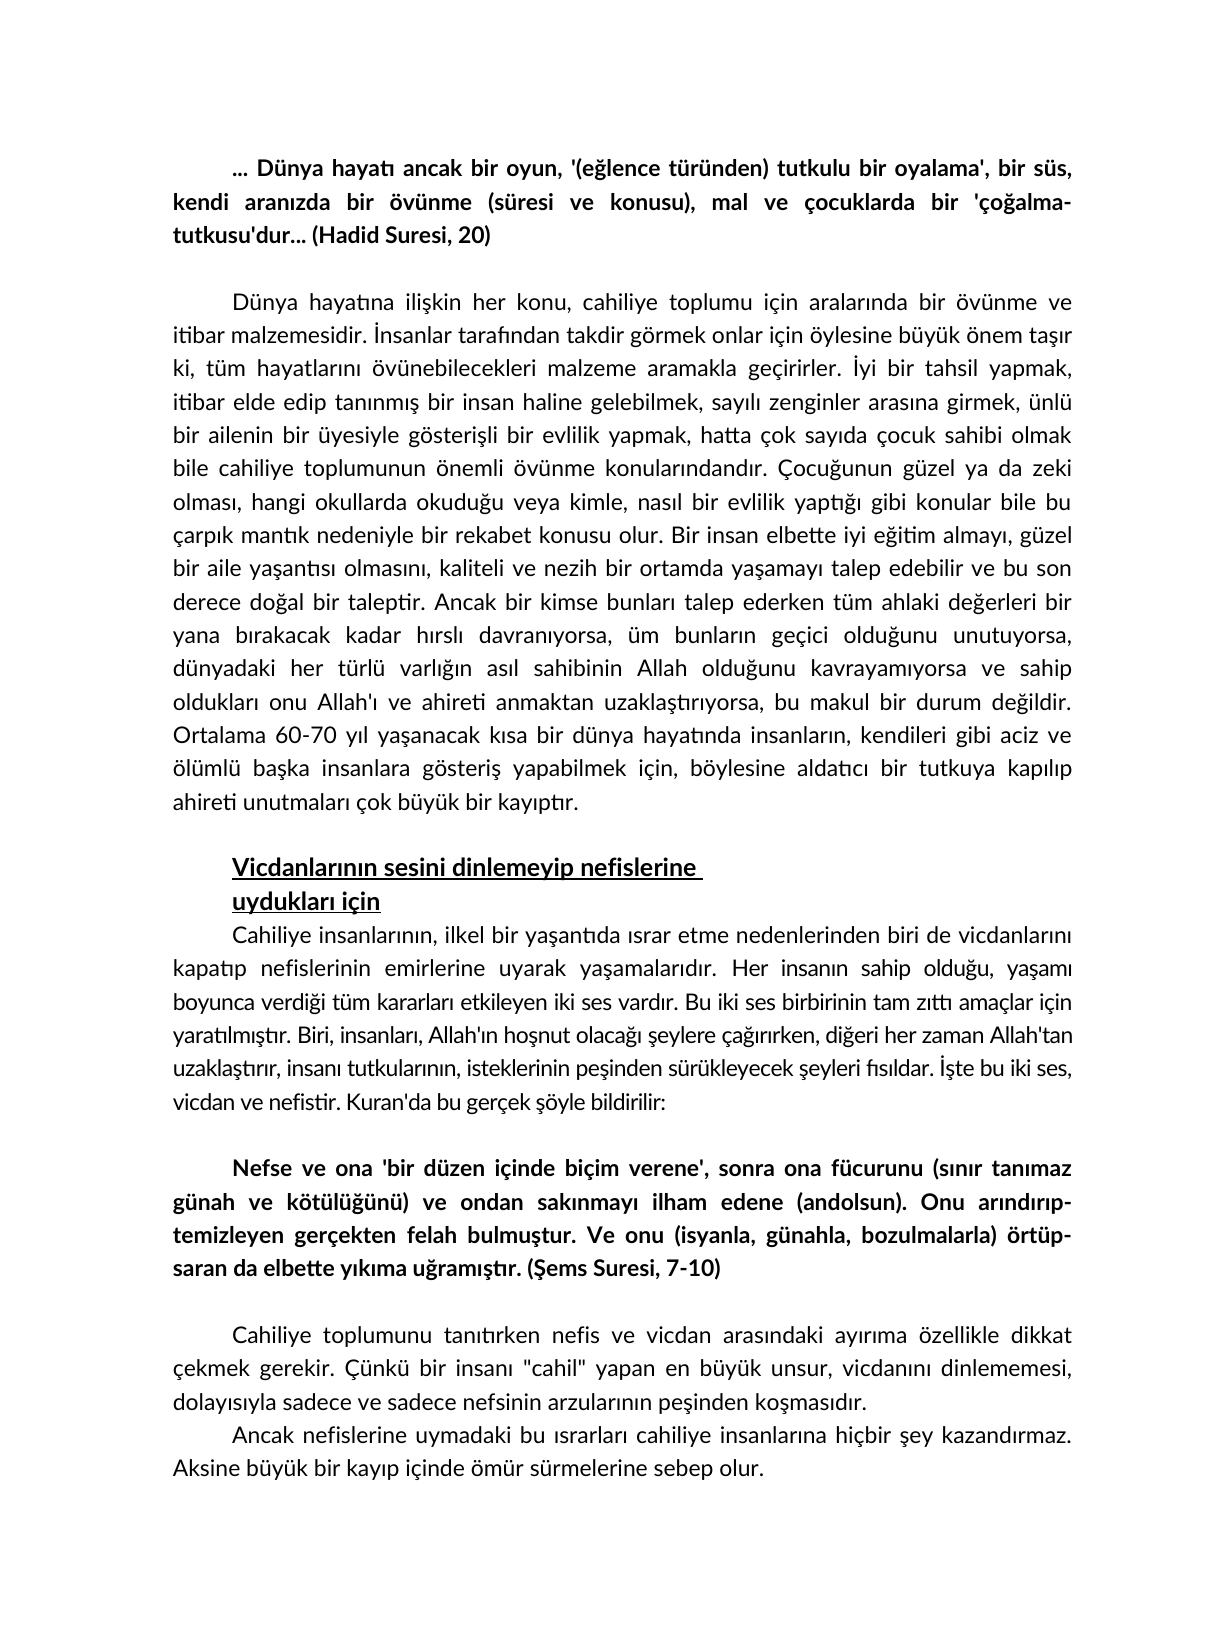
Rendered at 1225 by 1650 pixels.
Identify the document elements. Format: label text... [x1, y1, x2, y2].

text ... Dünya hayatı ancak bir oyun, '(eğlence türünden) tutkulu bir oyalama', bir süs, kendi aranızda bir övünme (süresi ve konusu), mal ve çocuklarda bir 'çoğalma-tutkusu'dur... (Hadid Suresi, 20) [173, 150, 1073, 250]
text Dünya hayatına ilişkin her konu, cahiliye toplumu için aralarında bir övünme ve itibar malzemesidir. İnsanlar tarafından takdir görmek onlar için öylesine büyük önem taşır ki, tüm hayatlarını övünebilecekleri malzeme aramakla geçirirler. İyi bir tahsil yapmak, itibar elde edip tanınmış bir insan haline gelebilmek, sayılı zenginler arasına girmek, ünlü bir ailenin bir üyesiyle gösterişli bir evlilik yapmak, hatta çok sayıda çocuk sahibi olmak bile cahiliye toplumunun önemli övünme konularındandır. Çocuğunun güzel ya da zeki olması, hangi okullarda okuduğu veya kimle, nasıl bir evlilik yaptığı gibi konular bile bu çarpık mantık nedeniyle bir rekabet konusu olur. Bir insan elbette iyi eğitim almayı, güzel bir aile yaşantısı olmasını, kaliteli ve nezih bir ortamda yaşamayı talep edebilir ve bu son derece doğal bir taleptir. Ancak bir kimse bunları talep ederken tüm ahlaki değerleri bir yana bırakacak kadar hırslı davranıyorsa, üm bunların geçici olduğunu unutuyorsa, dünyadaki her türlü varlığın asıl sahibinin Allah olduğunu kavrayamıyorsa ve sahip oldukları onu Allah'ı ve ahireti anmaktan uzaklaştırıyorsa, bu makul bir durum değildir. Ortalama 60-70 yıl yaşanacak kısa bir dünya hayatında insanların, kendileri gibi aciz ve ölümlü başka insanlara gösteriş yapabilmek için, böylesine aldatıcı bir tutkuya kapılıp ahireti unutmaları çok büyük bir kayıptır. [173, 283, 1073, 817]
subtitle Vicdanlarının sesini dinlemeyip nefislerine [173, 850, 1073, 883]
text Nefse ve ona 'bir düzen içinde biçim verene', sonra ona fücurunu (sınır tanımaz günah ve kötülüğünü) ve ondan sakınmayı ilham edene (andolsun). Onu arındırıp-temizleyen gerçekten felah bulmuştur. Ve onu (isyanla, günahla, bozulmalarla) örtüp-saran da elbette yıkıma uğramıştır. (Şems Suresi, 7-10) [173, 1150, 1073, 1283]
subtitle uydukları için [173, 883, 1073, 917]
text Cahiliye toplumunu tanıtırken nefis ve vicdan arasındaki ayırıma özellikle dikkat çekmek gerekir. Çünkü bir insanı "cahil" yapan en büyük unsur, vicdanını dinlememesi, dolayısıyla sadece ve sadece nefsinin arzularının peşinden koşmasıdır. [173, 1317, 1073, 1417]
text Ancak nefislerine uymadaki bu ısrarları cahiliye insanlarına hiçbir şey kazandırmaz. Aksine büyük bir kayıp içinde ömür sürmelerine sebep olur. [173, 1417, 1073, 1483]
text Cahiliye insanlarının, ilkel bir yaşantıda ısrar etme nedenlerinden biri de vicdanlarını kapatıp nefislerinin emirlerine uyarak yaşamalarıdır. Her insanın sahip olduğu, yaşamı boyunca verdiği tüm kararları etkileyen iki ses vardır. Bu iki ses birbirinin tam zıttı amaçlar için yaratılmıştır. Biri, insanları, Allah'ın hoşnut olacağı şeylere çağırırken, diğeri her zaman Allah'tan uzaklaştırır, insanı tutkularının, isteklerinin peşinden sürükleyecek şeyleri fısıldar. İşte bu iki ses, vicdan ve nefistir. Kuran'da bu gerçek şöyle bildirilir: [173, 917, 1073, 1117]
